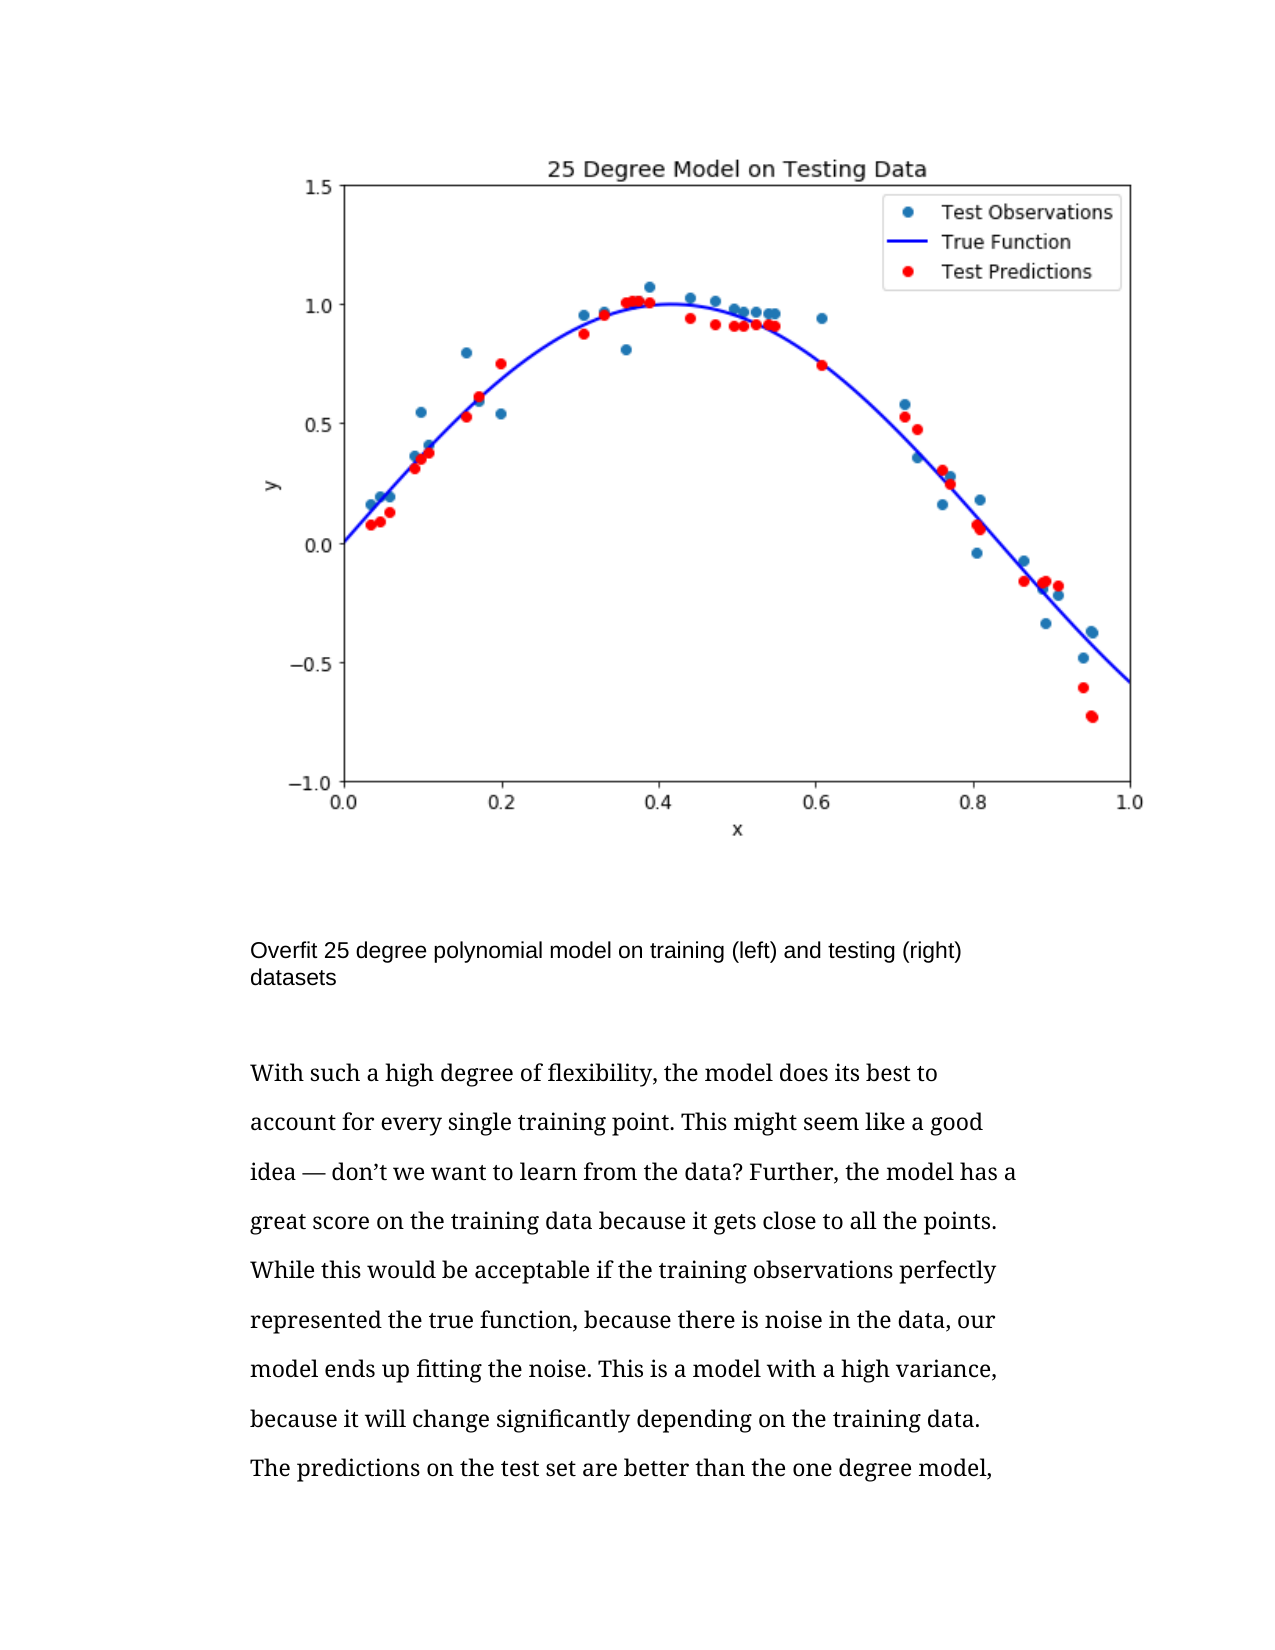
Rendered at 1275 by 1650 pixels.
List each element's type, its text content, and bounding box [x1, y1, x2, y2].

text Overfit 25 degree polynomial model on training (left) and testing (right) datasets [250, 937, 1025, 990]
text With such a high degree of flexibility, the model does its best to account for every single training point. This might seem like a good idea — don’t we want to learn from the data? Further, the model has a great score on the training data because it gets close to all the points. While this would be acceptable if the training observations perfectly represented the true function, because there is noise in the data, our model ends up fitting the noise. This is a model with a high variance, because it will change significantly depending on the training data. The predictions on the test set are better than the one degree model, [250, 1057, 1025, 1483]
picture [250, 150, 1155, 850]
